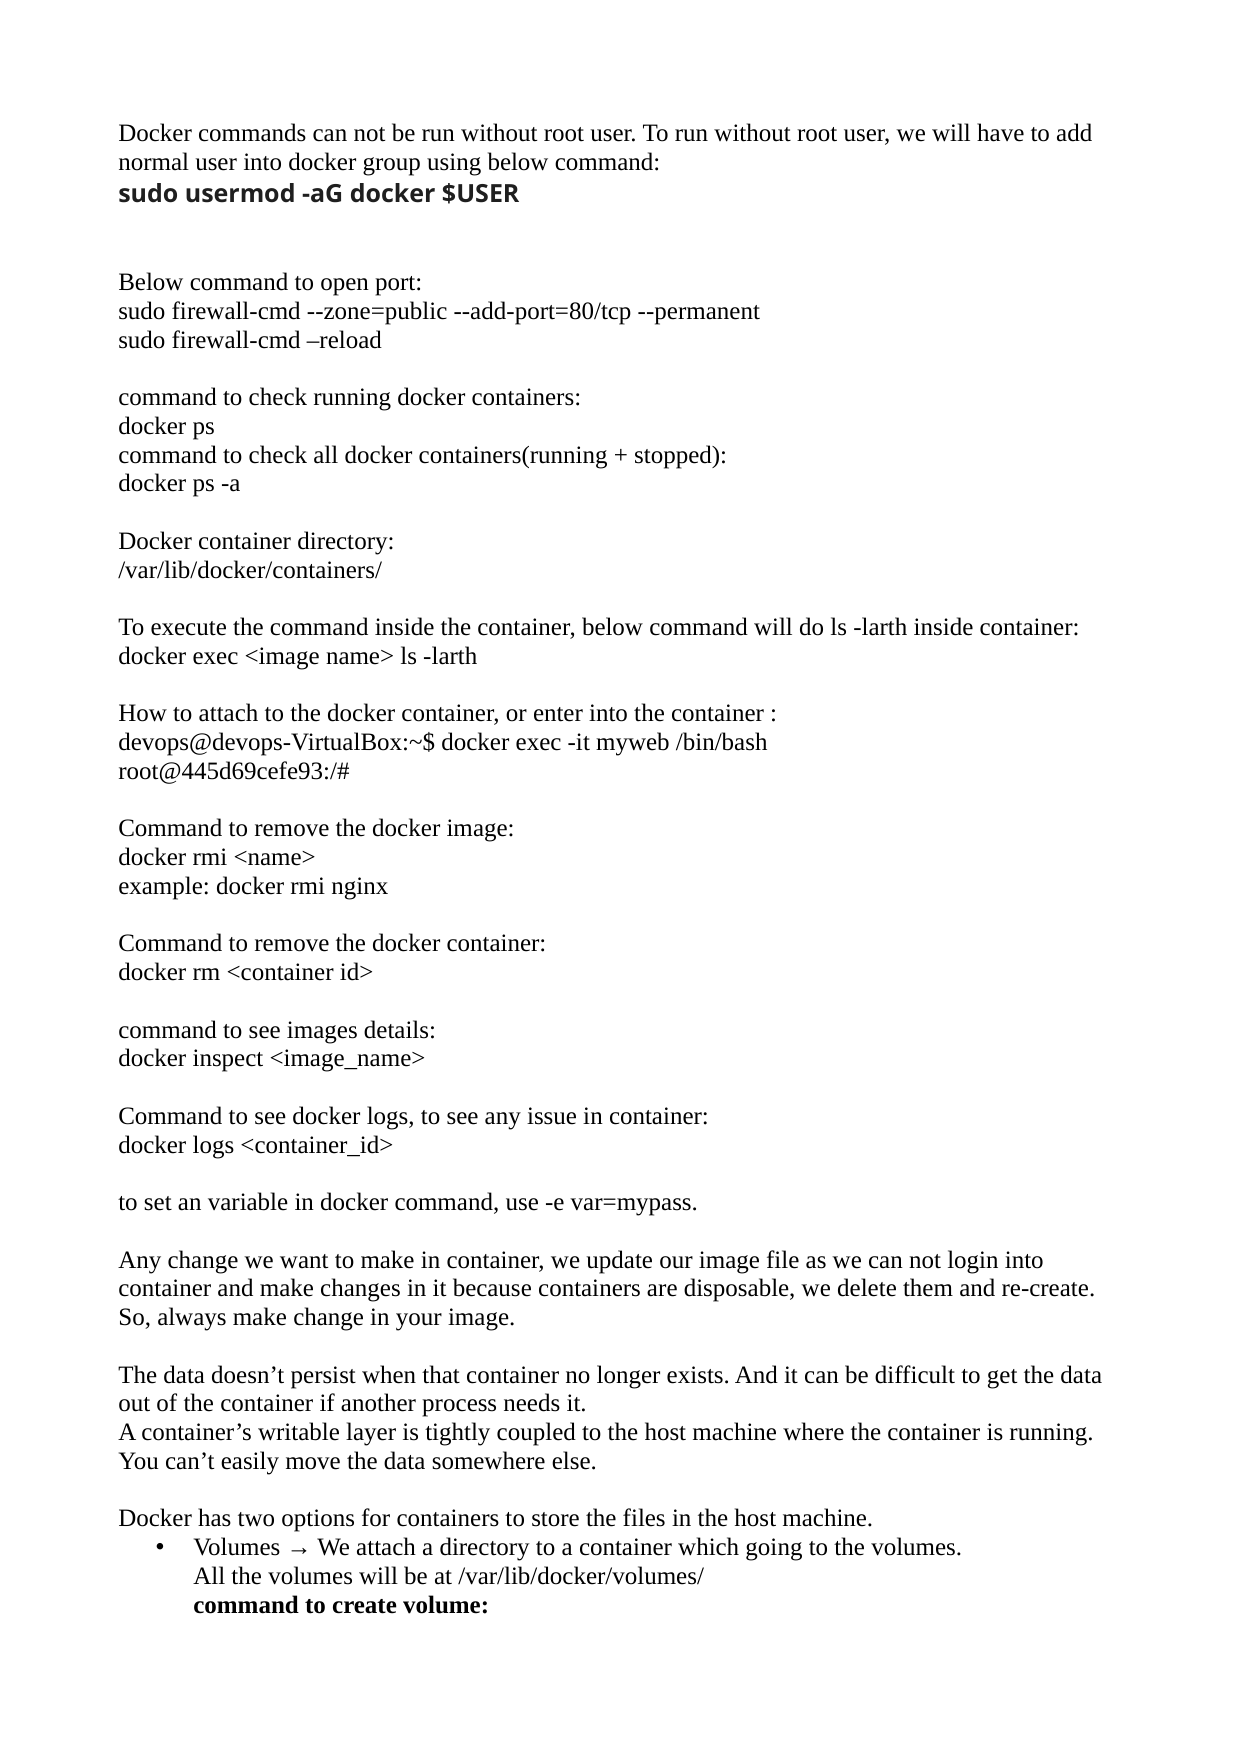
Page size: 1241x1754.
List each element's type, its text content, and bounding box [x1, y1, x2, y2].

text docker logs <container_id> [118, 1130, 1122, 1158]
list command to create volume: [156, 1590, 1122, 1618]
text example: docker rmi nginx [118, 871, 1122, 900]
text docker rm <container id> [118, 957, 1122, 986]
text devops@devops-VirtualBox:~$ docker exec -it myweb /bin/bash [118, 727, 1122, 756]
text The data doesn’t persist when that container no longer exists. And it can be difficult to get the data out of the container if another process needs it. [118, 1360, 1122, 1417]
text Command to see docker logs, to see any issue in container: [118, 1101, 1122, 1130]
text A container’s writable layer is tightly coupled to the host machine where the container is running. You can’t easily move the data somewhere else. [118, 1417, 1122, 1475]
text docker ps -a [118, 468, 1122, 497]
text Docker container directory: [118, 526, 1122, 555]
text command to see images details: [118, 1015, 1122, 1043]
text Command to remove the docker image: [118, 813, 1122, 842]
text root@445d69cefe93:/# [118, 756, 1122, 785]
list Volumes → We attach a directory to a container which going to the volumes. [156, 1532, 1122, 1561]
text sudo usermod -aG docker $USER [118, 176, 1122, 210]
text command to check all docker containers(running + stopped): [118, 440, 1122, 468]
text So, always make change in your image. [118, 1302, 1122, 1331]
text docker inspect <image_name> [118, 1043, 1122, 1072]
text sudo firewall-cmd --zone=public --add-port=80/tcp --permanent [118, 296, 1122, 325]
text docker exec <image name> ls -larth [118, 641, 1122, 670]
text Below command to open port: [118, 267, 1122, 296]
text docker ps [118, 411, 1122, 440]
text Any change we want to make in container, we update our image file as we can not login into container and make changes in it because containers are disposable, we delete them and re-create. [118, 1245, 1122, 1302]
text How to attach to the docker container, or enter into the container : [118, 698, 1122, 727]
text /var/lib/docker/containers/ [118, 555, 1122, 583]
text Docker commands can not be run without root user. To run without root user, we will have to add normal user into docker group using below command: [118, 118, 1122, 176]
text Command to remove the docker container: [118, 928, 1122, 957]
text command to check running docker containers: [118, 382, 1122, 411]
text sudo firewall-cmd –reload [118, 325, 1122, 353]
text Docker has two options for containers to store the files in the host machine. [118, 1503, 1122, 1532]
text to set an variable in docker command, use -e var=mypass. [118, 1187, 1122, 1216]
text To execute the command inside the container, below command will do ls -larth inside container: [118, 612, 1122, 641]
text docker rmi <name> [118, 842, 1122, 871]
list All the volumes will be at /var/lib/docker/volumes/ [156, 1561, 1122, 1590]
